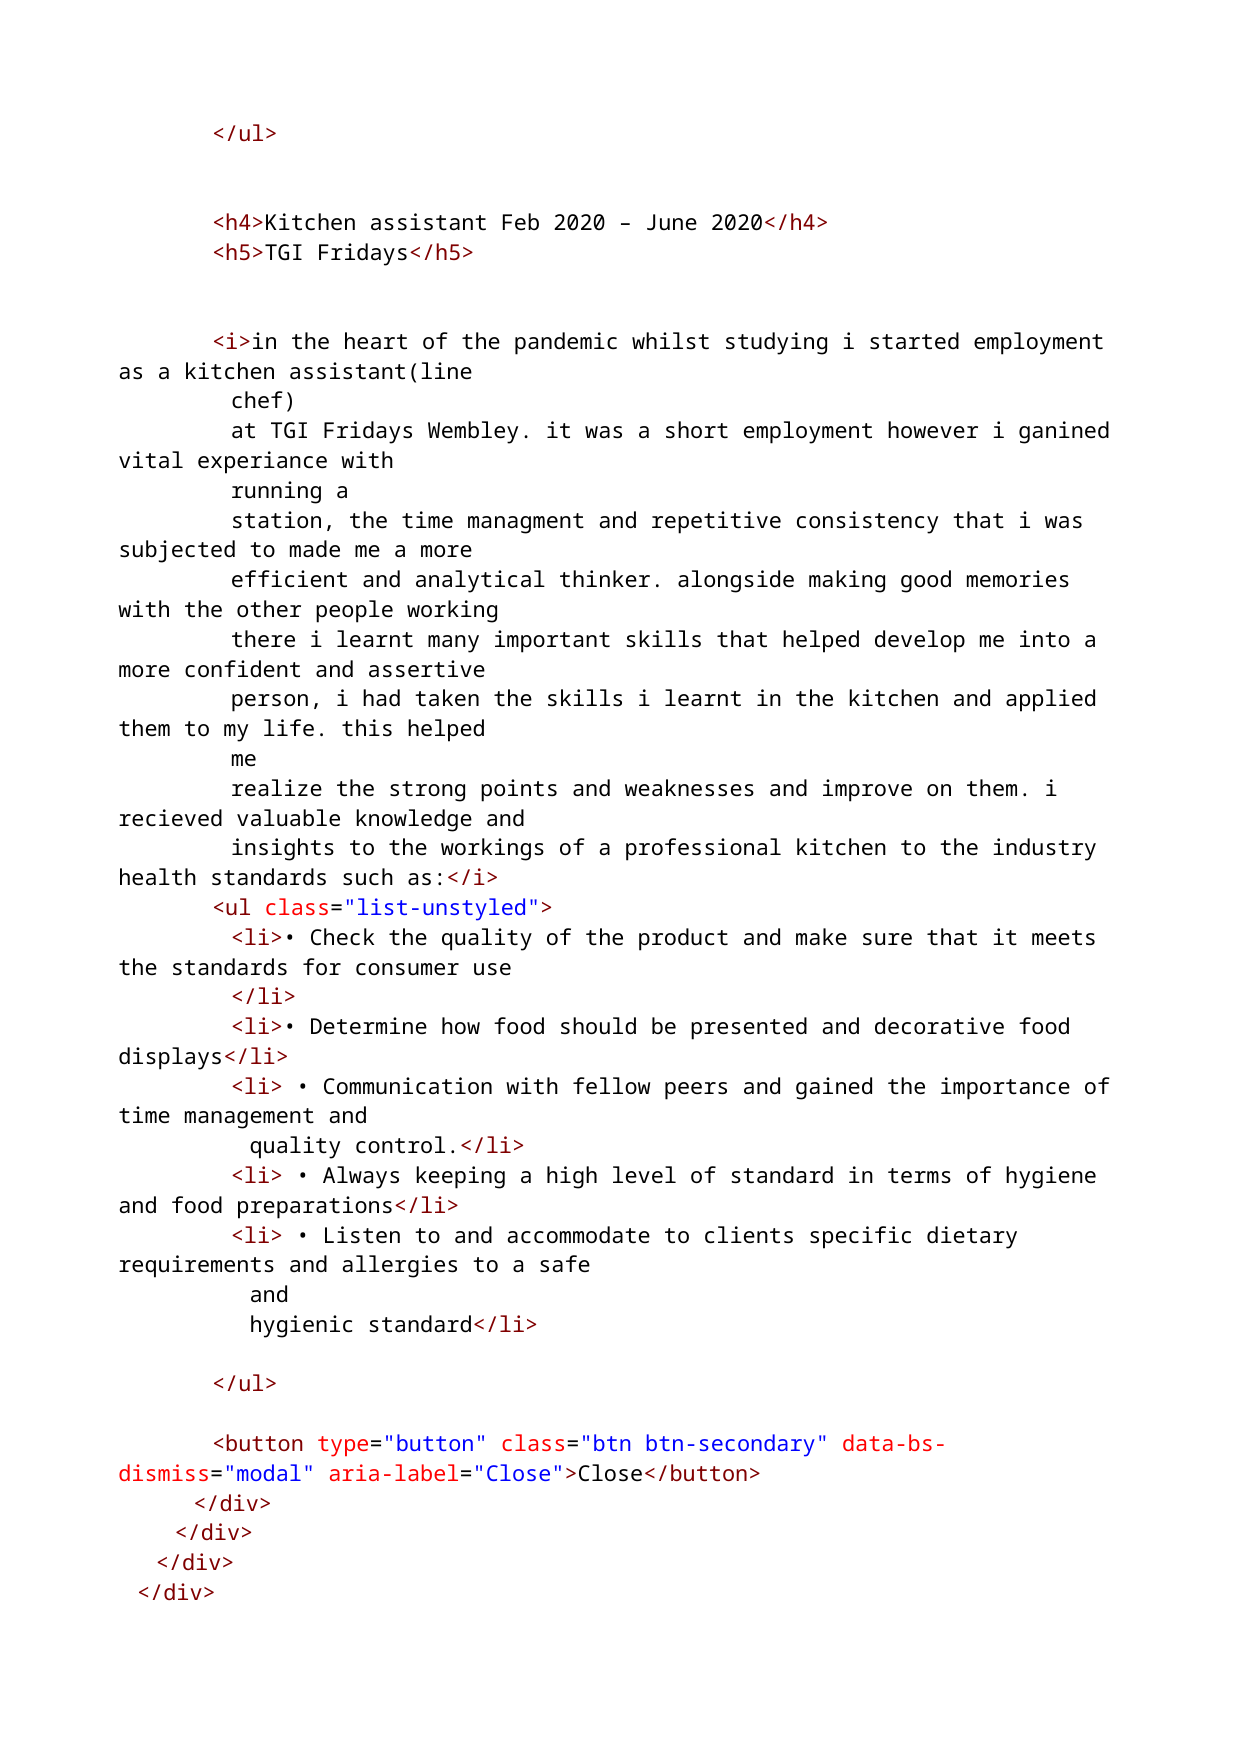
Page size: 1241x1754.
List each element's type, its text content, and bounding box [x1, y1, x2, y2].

text <i>in the heart of the pandemic whilst studying i started employment as a kitchen assistant(line [118, 326, 1122, 385]
text <li> • Always keeping a high level of standard in terms of hygiene and food preparations</li> [118, 1160, 1122, 1219]
text <h5>TGI Fridays</h5> [118, 237, 1122, 267]
text me [118, 743, 1122, 773]
text insights to the workings of a professional kitchen to the industry health standards such as:</i> [118, 832, 1122, 892]
text </div> [118, 1517, 1122, 1547]
text <button type="button" class="btn btn-secondary" data-bs-dismiss="modal" aria-label="Close">Close</button> [118, 1428, 1122, 1487]
text </ul> [118, 1368, 1122, 1398]
text </div> [118, 1487, 1122, 1517]
text <li> • Listen to and accommodate to clients specific dietary requirements and allergies to a safe [118, 1219, 1122, 1279]
text </div> [118, 1547, 1122, 1577]
text <ul class="list-unstyled"> [118, 892, 1122, 922]
text running a [118, 475, 1122, 504]
text there i learnt many important skills that helped develop me into a more confident and assertive [118, 624, 1122, 683]
text <h4>Kitchen assistant Feb 2020 – June 2020</h4> [118, 207, 1122, 237]
text hygienic standard</li> [118, 1309, 1122, 1339]
text <li> • Communication with fellow peers and gained the importance of time management and [118, 1071, 1122, 1130]
text <li>• Check the quality of the product and make sure that it meets the standards for consumer use [118, 922, 1122, 981]
text </ul> [118, 118, 1122, 148]
text <li>• Determine how food should be presented and decorative food displays</li> [118, 1011, 1122, 1071]
text realize the strong points and weaknesses and improve on them. i recieved valuable knowledge and [118, 773, 1122, 832]
text person, i had taken the skills i learnt in the kitchen and applied them to my life. this helped [118, 683, 1122, 743]
text quality control.</li> [118, 1130, 1122, 1160]
text efficient and analytical thinker. alongside making good memories with the other people working [118, 564, 1122, 624]
text and [118, 1279, 1122, 1309]
text at TGI Fridays Wembley. it was a short employment however i ganined vital experiance with [118, 415, 1122, 475]
text station, the time managment and repetitive consistency that i was subjected to made me a more [118, 504, 1122, 564]
text </div> [118, 1577, 1122, 1607]
text chef) [118, 385, 1122, 415]
text </li> [118, 981, 1122, 1011]
